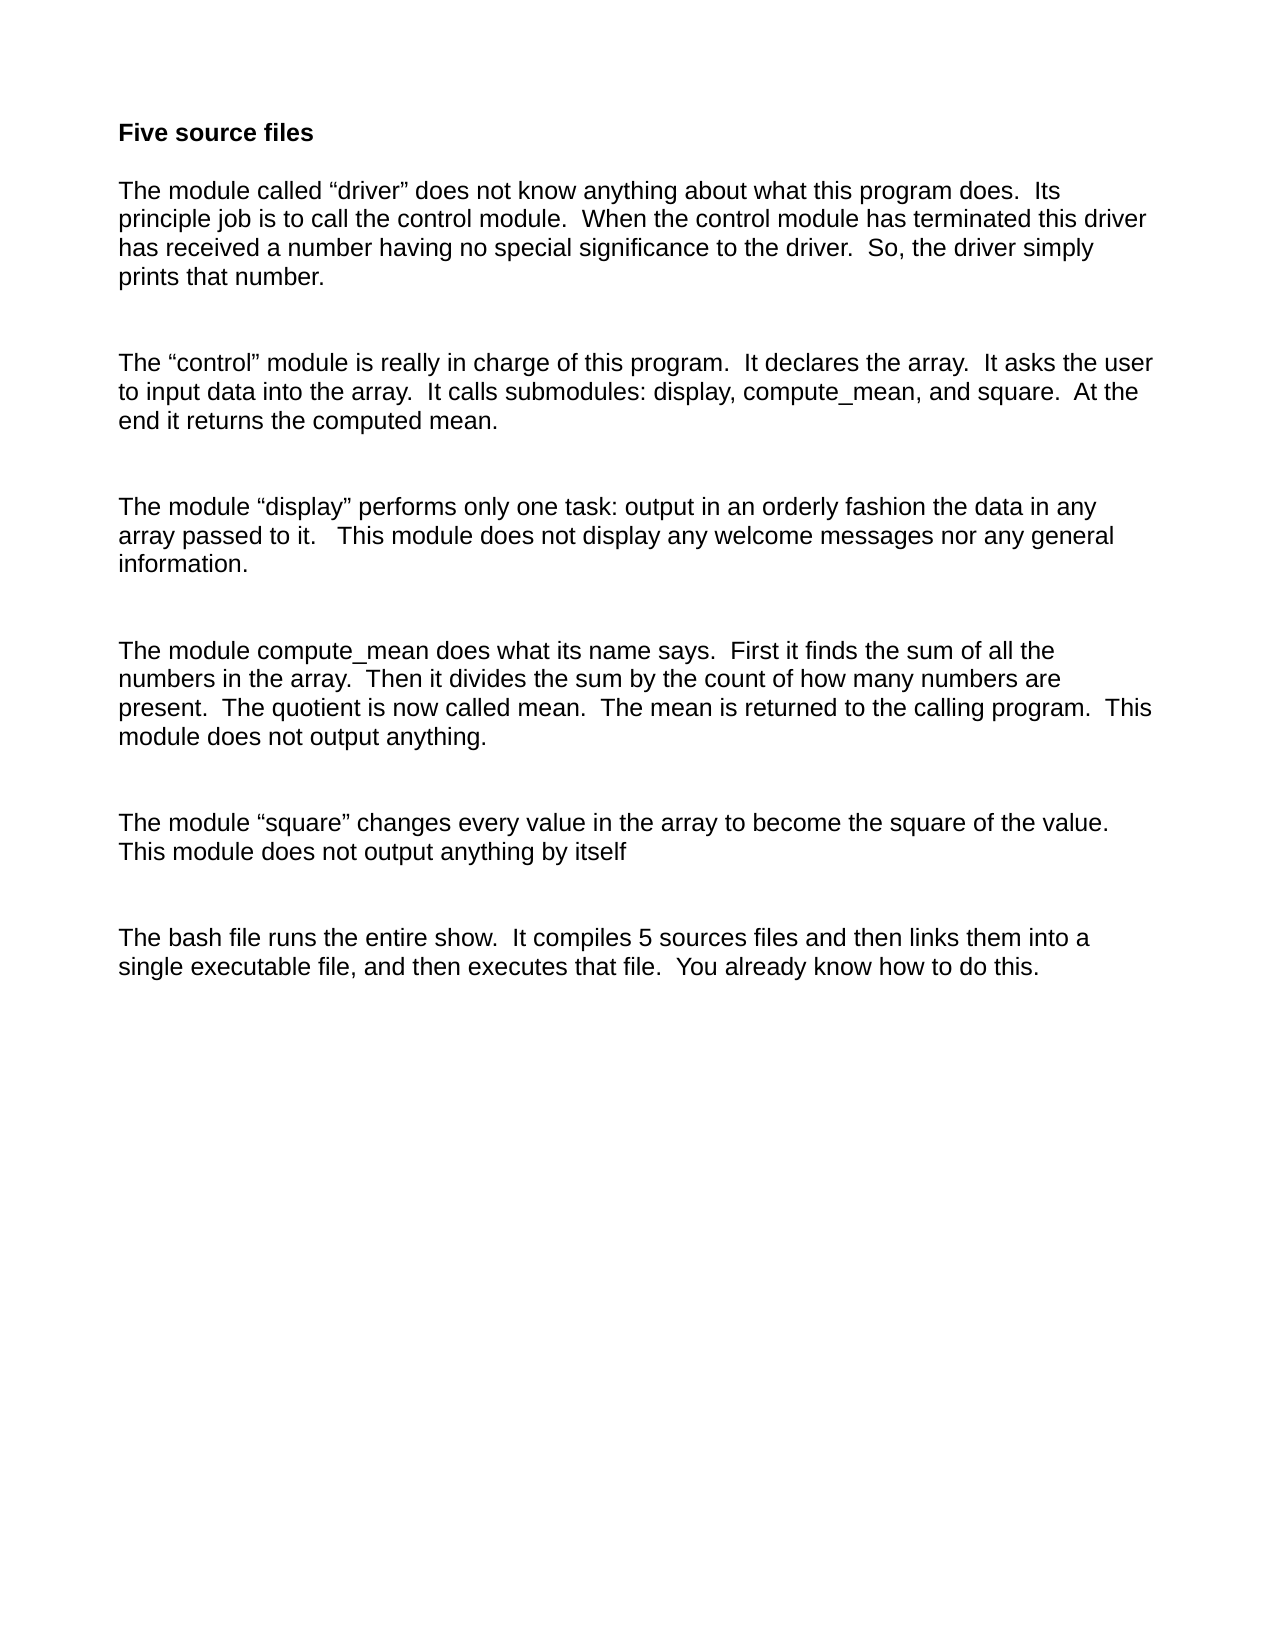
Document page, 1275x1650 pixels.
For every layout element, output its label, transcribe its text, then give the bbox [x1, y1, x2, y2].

text The module called “driver” does not know anything about what this program does. Its principle job is to call the control module. When the control module has terminated this driver has received a number having no special significance to the driver. So, the driver simply prints that number. [118, 176, 1157, 291]
text The bash file runs the entire show. It compiles 5 sources files and then links them into a single executable file, and then executes that file. You already know how to do this. [118, 923, 1157, 981]
text The module “square” changes every value in the array to become the square of the value. This module does not output anything by itself [118, 808, 1157, 866]
text The module compute_mean does what its name says. First it finds the sum of all the numbers in the array. Then it divides the sum by the count of how many numbers are present. The quotient is now called mean. The mean is returned to the calling program. This module does not output anything. [118, 636, 1157, 751]
text The “control” module is really in charge of this program. It declares the array. It asks the user to input data into the array. It calls submodules: display, compute_mean, and square. At the end it returns the computed mean. [118, 348, 1157, 434]
text The module “display” performs only one task: output in an orderly fashion the data in any array passed to it. This module does not display any welcome messages nor any general information. [118, 492, 1157, 578]
text Five source files [118, 118, 1157, 147]
